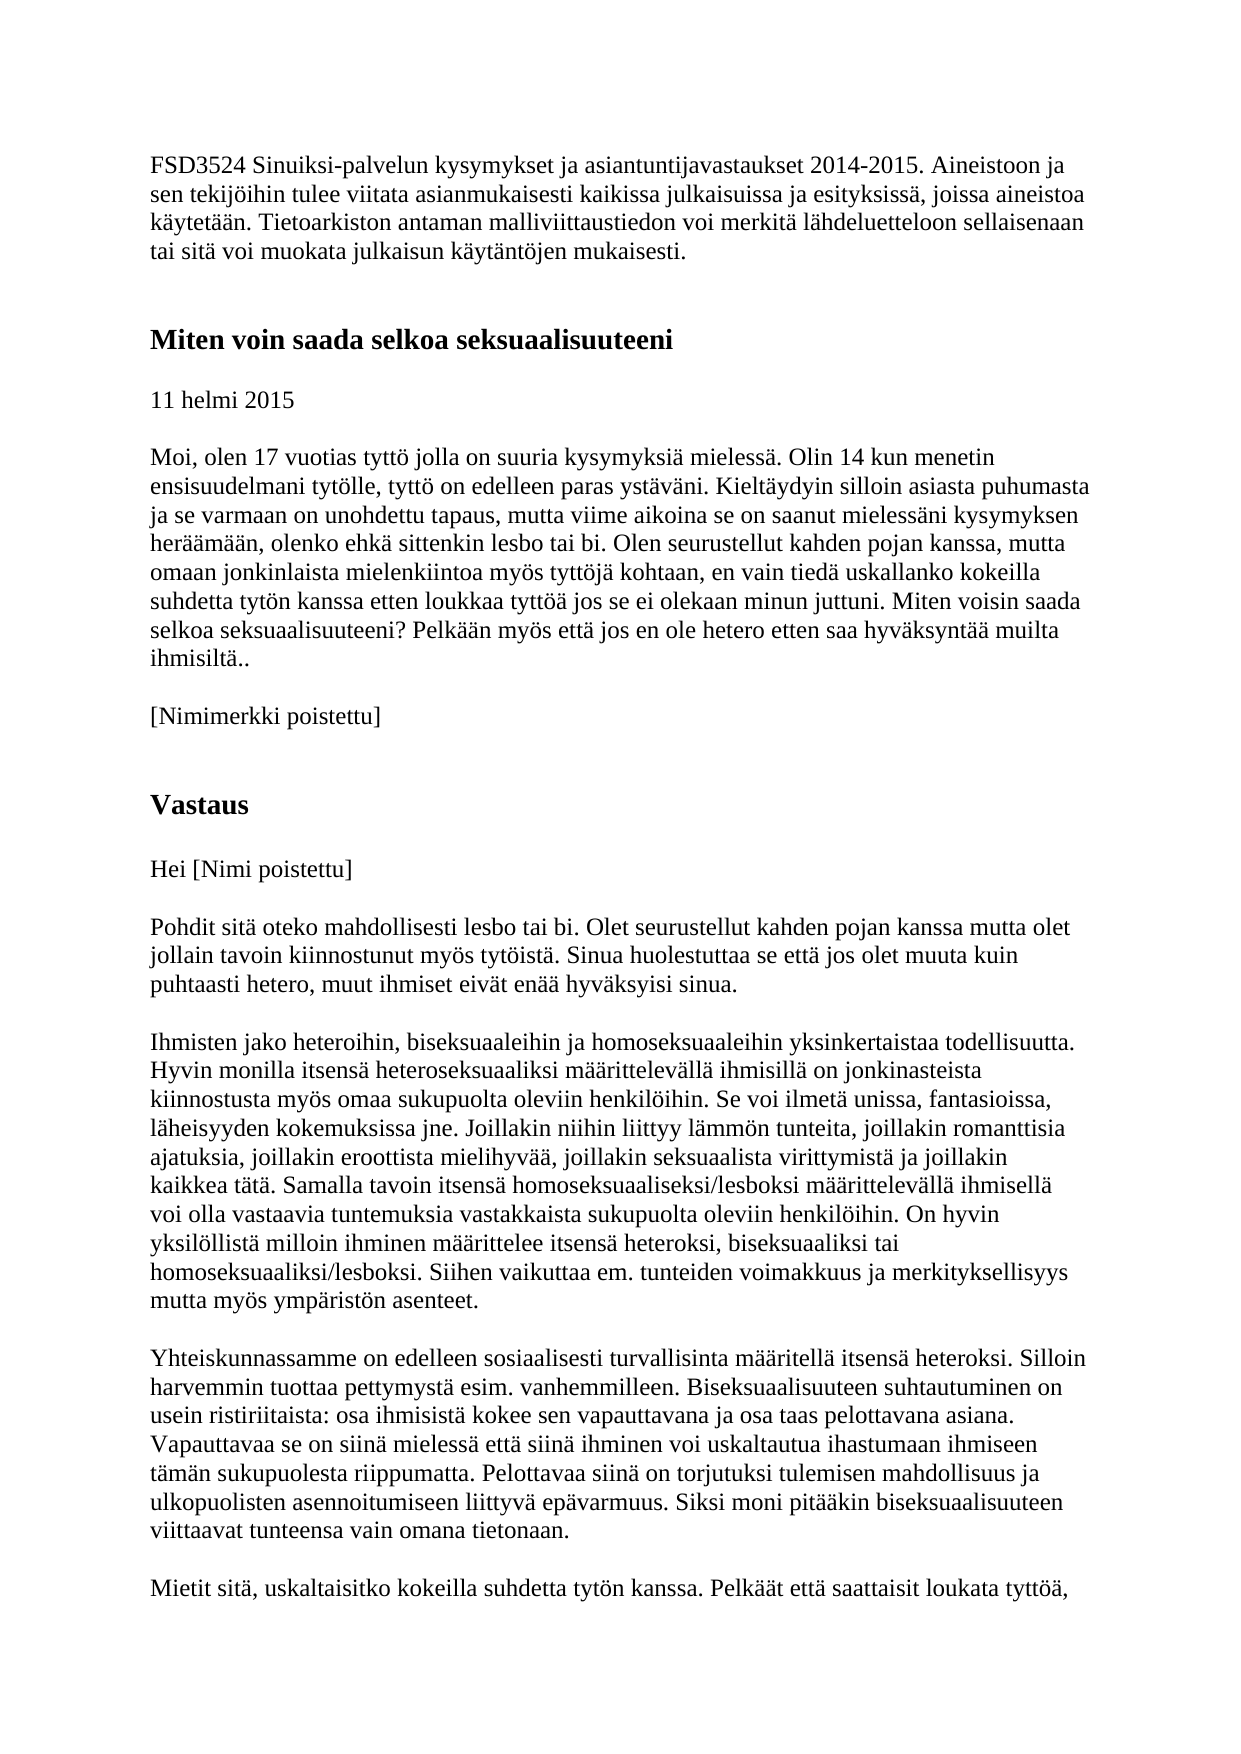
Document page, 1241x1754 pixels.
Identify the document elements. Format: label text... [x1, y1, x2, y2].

text [Nimimerkki poistettu] [150, 701, 1090, 730]
text Miten voin saada selkoa seksuaalisuuteeni [150, 322, 1090, 356]
text Moi, olen 17 vuotias tyttö jolla on suuria kysymyksiä mielessä. Olin 14 kun menetin ensisuudelmani tytölle, tyttö on edelleen paras ystäväni. Kieltäydyin silloin asiasta puhumasta ja se varmaan on unohdettu tapaus, mutta viime aikoina se on saanut mielessäni kysymyksen heräämään, olenko ehkä sittenkin lesbo tai bi. Olen seurustellut kahden pojan kanssa, mutta omaan jonkinlaista mielenkiintoa myös tyttöjä kohtaan, en vain tiedä uskallanko kokeilla suhdetta tytön kanssa etten loukkaa tyttöä jos se ei olekaan minun juttuni. Miten voisin saada selkoa seksuaalisuuteeni? Pelkään myös että jos en ole hetero etten saa hyväksyntää muilta ihmisiltä.. [150, 442, 1090, 672]
text FSD3524 Sinuiksi-palvelun kysymykset ja asiantuntijavastaukset 2014-2015. Aineistoon ja sen tekijöihin tulee viitata asianmukaisesti kaikissa julkaisuissa ja esityksissä, joissa aineistoa käytetään. Tietoarkiston antaman malliviittaustiedon voi merkitä lähdeluetteloon sellaisenaan tai sitä voi muokata julkaisun käytäntöjen mukaisesti. [150, 150, 1090, 265]
text Hei [Nimi poistettu] Pohdit sitä oteko mahdollisesti lesbo tai bi. Olet seurustellut kahden pojan kanssa mutta olet jollain tavoin kiinnostunut myös tytöistä. Sinua huolestuttaa se että jos olet muuta kuin puhtaasti hetero, muut ihmiset eivät enää hyväksyisi sinua. Ihmisten jako heteroihin, biseksuaaleihin ja homoseksuaaleihin yksinkertaistaa todellisuutta. Hyvin monilla itsensä heteroseksuaaliksi määrittelevällä ihmisillä on jonkinasteista kiinnostusta myös omaa sukupuolta oleviin henkilöihin. Se voi ilmetä unissa, fantasioissa, läheisyyden kokemuksissa jne. Joillakin niihin liittyy lämmön tunteita, joillakin romanttisia ajatuksia, joillakin eroottista mielihyvää, joillakin seksuaalista virittymistä ja joillakin kaikkea tätä. Samalla tavoin itsensä homoseksuaaliseksi/lesboksi määrittelevällä ihmisellä voi olla vastaavia tuntemuksia vastakkaista sukupuolta oleviin henkilöihin. On hyvin yksilöllistä milloin ihminen määrittelee itsensä heteroksi, biseksuaaliksi tai homoseksuaaliksi/lesboksi. Siihen vaikuttaa em. tunteiden voimakkuus ja merkityksellisyys mutta myös ympäristön asenteet. Yhteiskunnassamme on edelleen sosiaalisesti turvallisinta määritellä itsensä heteroksi. Silloin harvemmin tuottaa pettymystä esim. vanhemmilleen. Biseksuaalisuuteen suhtautuminen on usein ristiriitaista: osa ihmisistä kokee sen vapauttavana ja osa taas pelottavana asiana. Vapauttavaa se on siinä mielessä että siinä ihminen voi uskaltautua ihastumaan ihmiseen tämän sukupuolesta riippumatta. Pelottavaa siinä on torjutuksi tulemisen mahdollisuus ja ulkopuolisten asennoitumiseen liittyvä epävarmuus. Siksi moni pitääkin biseksuaalisuuteen viittaavat tunteensa vain omana tietonaan. Mietit sitä, uskaltaisitko kokeilla suhdetta tytön kanssa. Pelkäät että saattaisit loukata tyttöä, [150, 854, 1090, 1602]
text Vastaus [150, 787, 1090, 821]
text 11 helmi 2015 [150, 385, 1090, 413]
